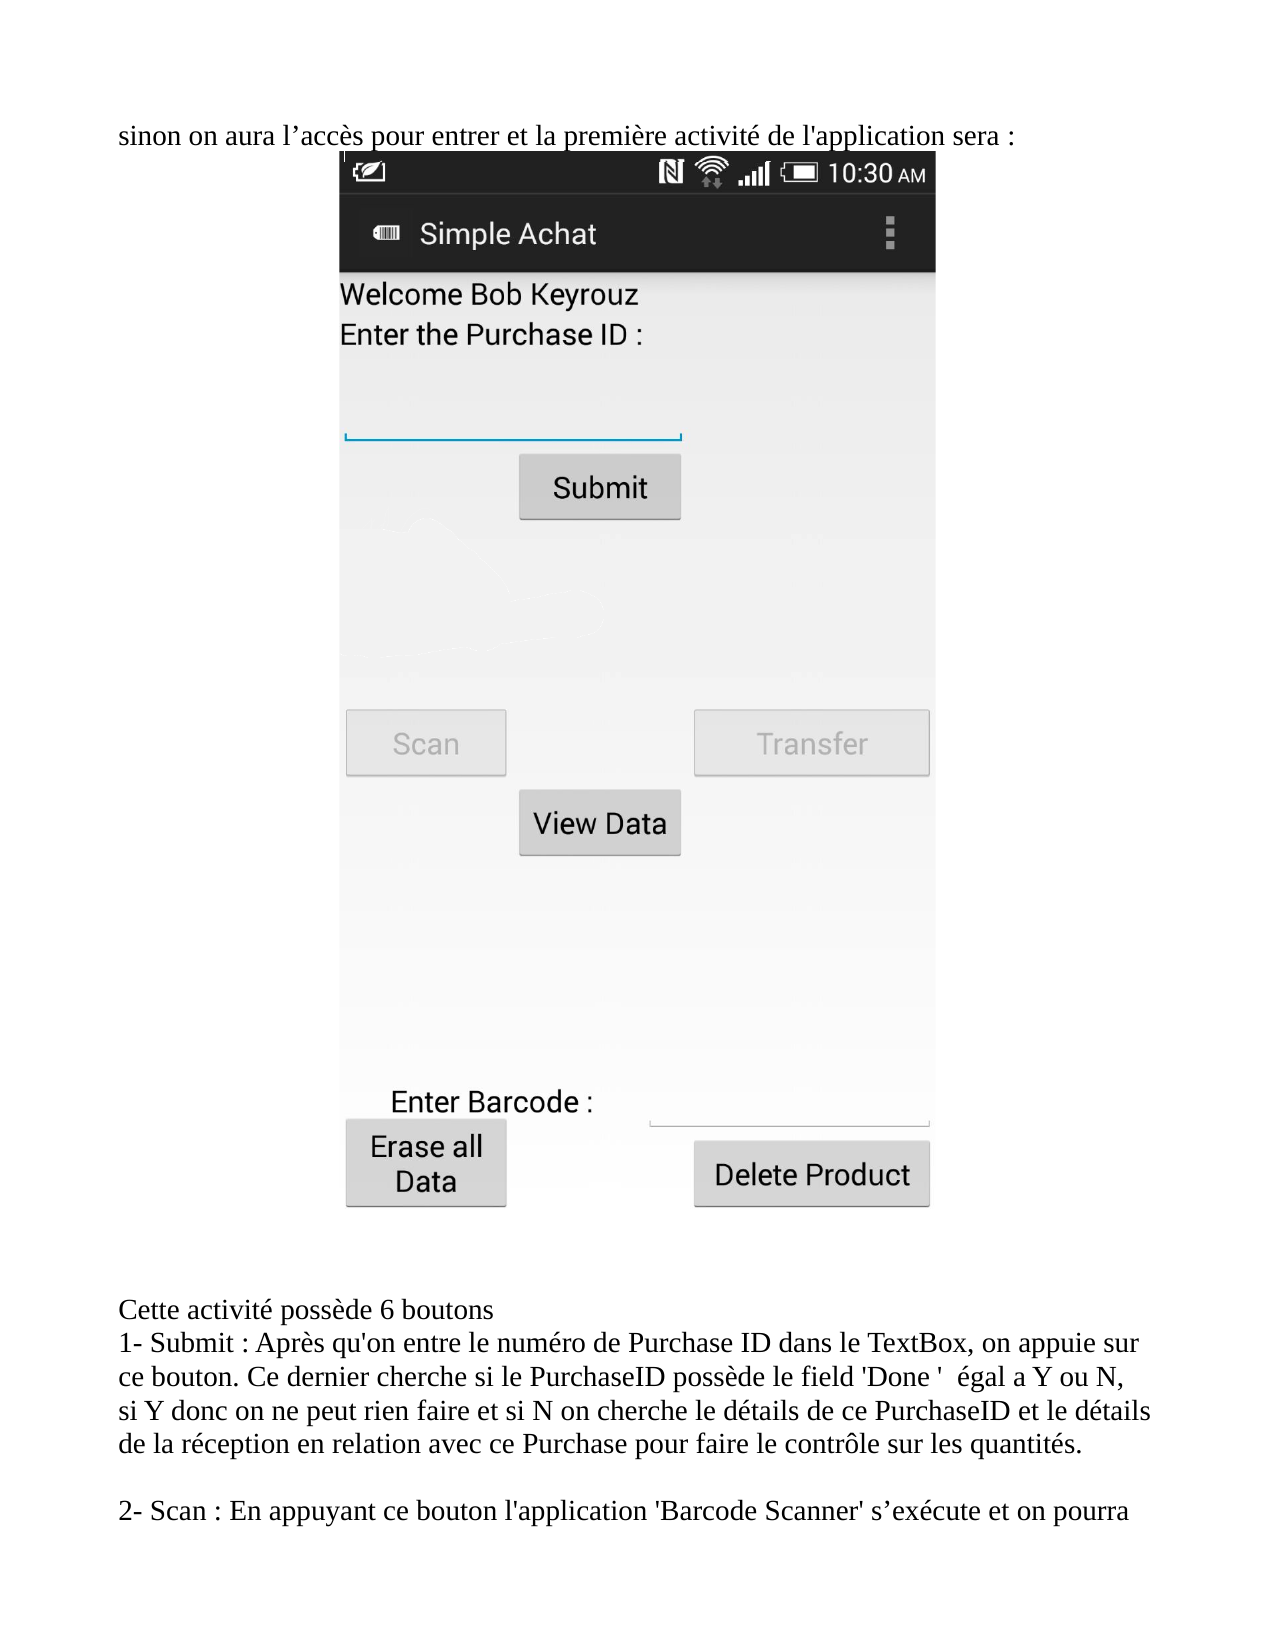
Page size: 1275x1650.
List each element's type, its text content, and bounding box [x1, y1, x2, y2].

text 1- Submit : Après qu'on entre le numéro de Purchase ID dans le TextBox, on appuie sur ce bouton. Ce dernier cherche si le PurchaseID possède le field 'Done ' égal a Y ou N, [118, 1326, 1157, 1393]
picture [339, 151, 936, 1211]
text 2- Scan : En appuyant ce bouton l'application 'Barcode Scanner' s’exécute et on pourra [118, 1493, 1157, 1527]
text sinon on aura l’accès pour entrer et la première activité de l'application sera : [118, 118, 1157, 152]
text Cette activité possède 6 boutons [118, 1292, 1157, 1326]
text si Y donc on ne peut rien faire et si N on cherche le détails de ce PurchaseID et le détails de la réception en relation avec ce Purchase pour faire le contrôle sur les quantités. [118, 1393, 1157, 1460]
